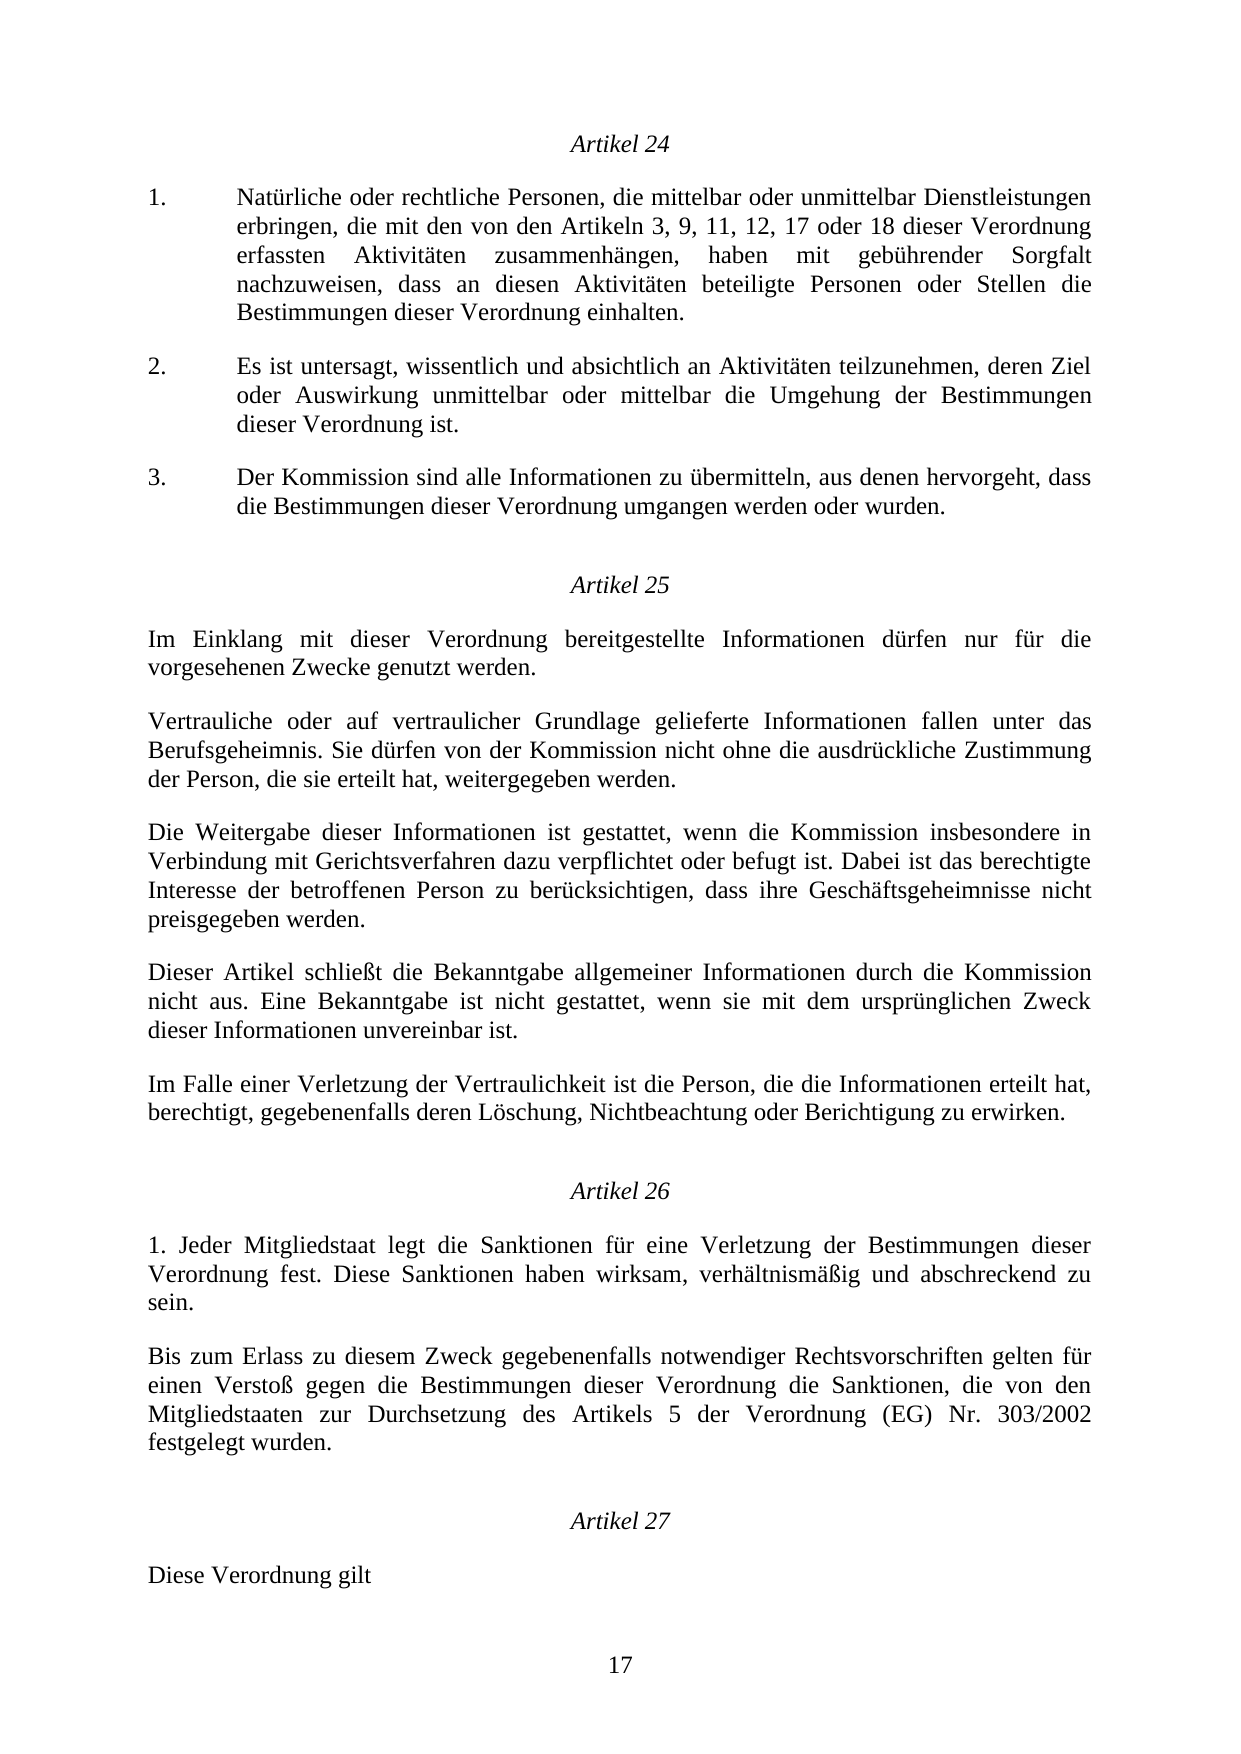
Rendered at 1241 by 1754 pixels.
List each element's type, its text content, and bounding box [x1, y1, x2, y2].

text Vertrauliche oder auf vertraulicher Grundlage gelieferte Informationen fallen unter das Berufsgeheimnis. Sie dürfen von der Kommission nicht ohne die ausdrückliche Zustimmung der Person, die sie erteilt hat, weitergegeben werden. [148, 706, 1092, 792]
text 1. Natürliche oder rechtliche Personen, die mittelbar oder unmittelbar Dienstleistungen erbringen, die mit den von den Artikeln 3, 9, 11, 12, 17 oder 18 dieser Verordnung erfassten Aktivitäten zusammenhängen, haben mit gebührender Sorgfalt nachzuweisen, dass an diesen Aktivitäten beteiligte Personen oder Stellen die Bestimmungen dieser Verordnung einhalten. [148, 182, 1092, 326]
text Diese Verordnung gilt [148, 1560, 1092, 1589]
text Artikel 27 [148, 1506, 1092, 1535]
text Artikel 24 [148, 129, 1092, 157]
text 3. Der Kommission sind alle Informationen zu übermitteln, aus denen hervorgeht, dass die Bestimmungen dieser Verordnung umgangen werden oder wurden. [148, 462, 1092, 520]
text 1. Jeder Mitgliedstaat legt die Sanktionen für eine Verletzung der Bestimmungen dieser Verordnung fest. Diese Sanktionen haben wirksam, verhältnismäßig und abschreckend zu sein. [148, 1230, 1092, 1316]
text Im Falle einer Verletzung der Vertraulichkeit ist die Person, die die Informationen erteilt hat, berechtigt, gegebenenfalls deren Löschung, Nichtbeachtung oder Berichtigung zu erwirken. [148, 1069, 1092, 1126]
text 2. Es ist untersagt, wissentlich und absichtlich an Aktivitäten teilzunehmen, deren Ziel oder Auswirkung unmittelbar oder mittelbar die Umgehung der Bestimmungen dieser Verordnung ist. [148, 351, 1092, 437]
text Artikel 26 [148, 1176, 1092, 1205]
text Dieser Artikel schließt die Bekanntgabe allgemeiner Informationen durch die Kommission nicht aus. Eine Bekanntgabe ist nicht gestattet, wenn sie mit dem ursprünglichen Zweck dieser Informationen unvereinbar ist. [148, 957, 1092, 1044]
text Die Weitergabe dieser Informationen ist gestattet, wenn die Kommission insbesondere in Verbindung mit Gerichtsverfahren dazu verpflichtet oder befugt ist. Dabei ist das berechtigte Interesse der betroffenen Person zu berücksichtigen, dass ihre Geschäftsgeheimnisse nicht preisgegeben werden. [148, 817, 1092, 932]
text Artikel 25 [148, 570, 1092, 599]
text Bis zum Erlass zu diesem Zweck gegebenenfalls notwendiger Rechtsvorschriften gelten für einen Verstoß gegen die Bestimmungen dieser Verordnung die Sanktionen, die von den Mitgliedstaaten zur Durchsetzung des Artikels 5 der Verordnung (EG) Nr. 303/2002 festgelegt wurden. [148, 1341, 1092, 1456]
text Im Einklang mit dieser Verordnung bereitgestellte Informationen dürfen nur für die vorgesehenen Zwecke genutzt werden. [148, 624, 1092, 681]
